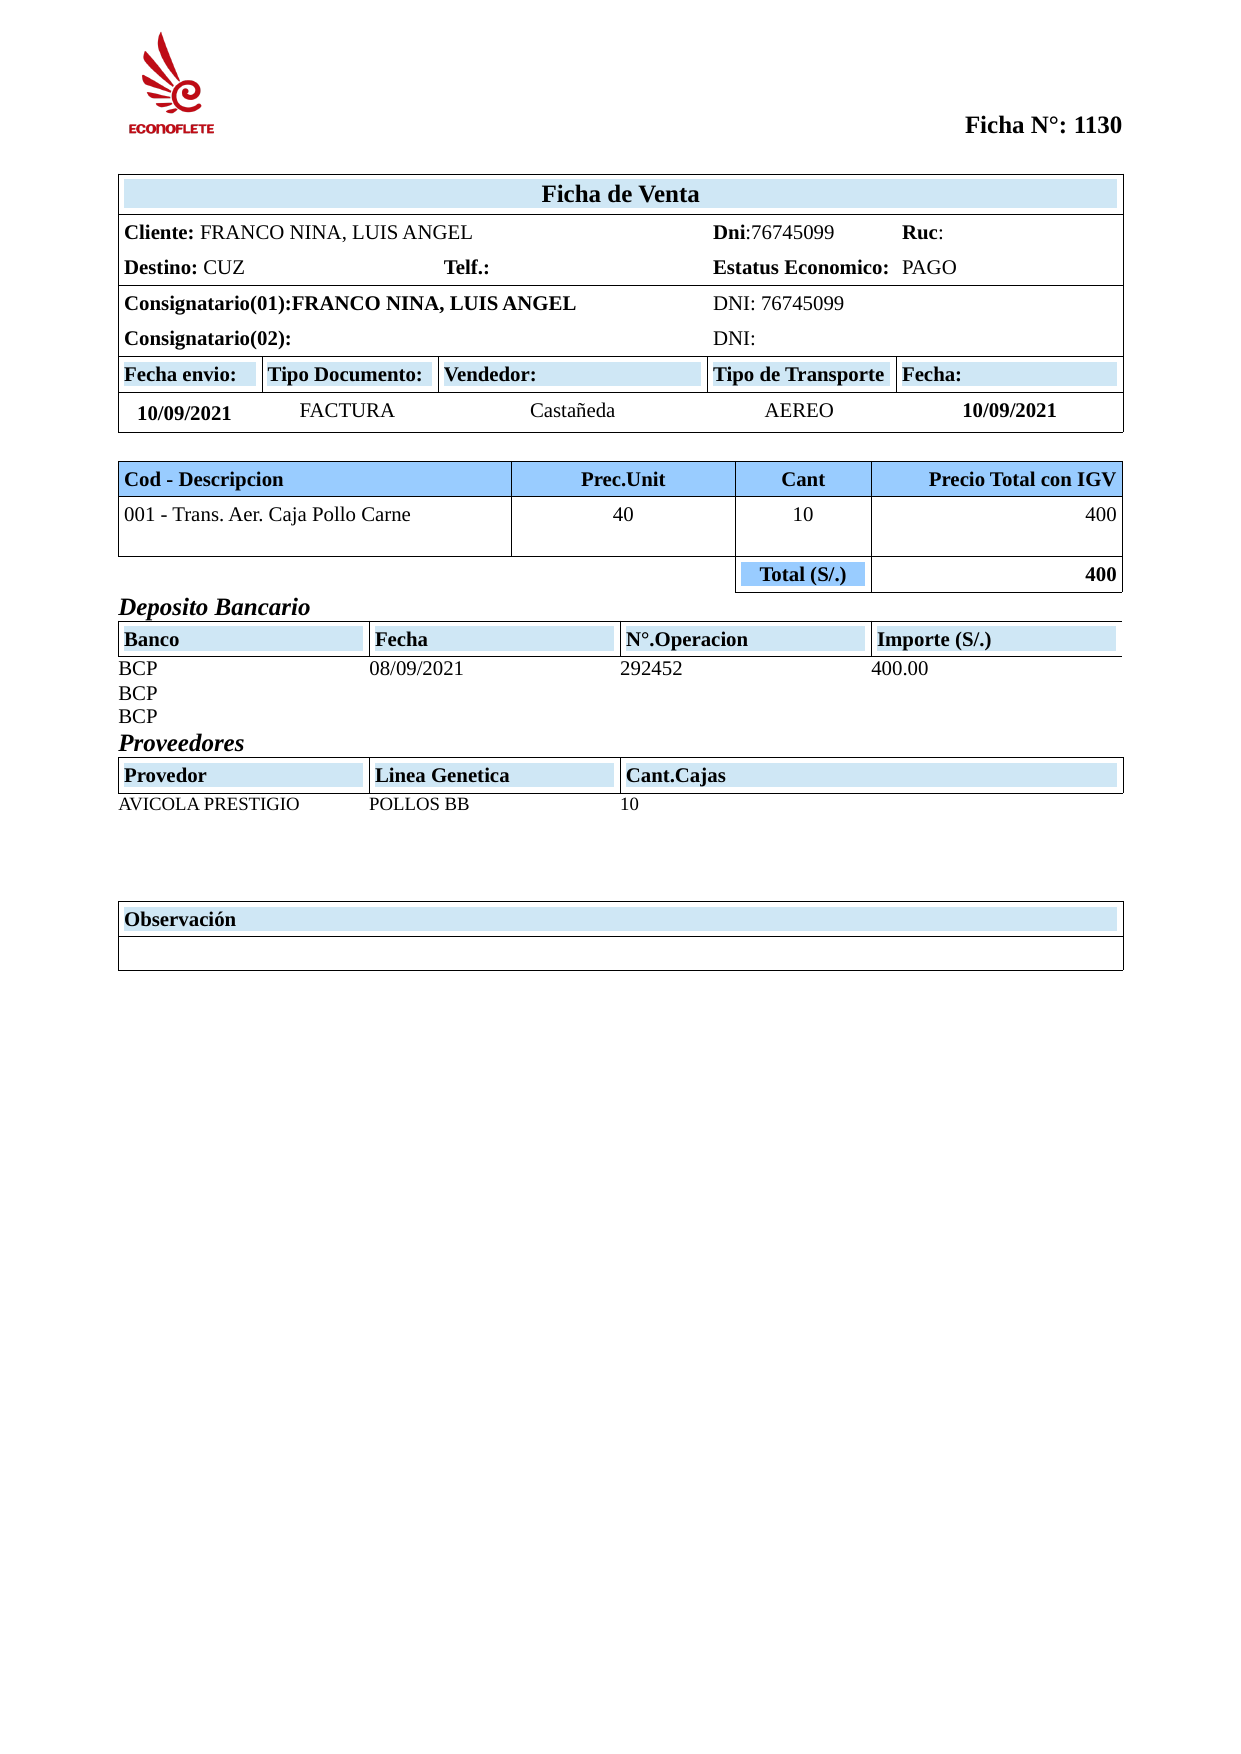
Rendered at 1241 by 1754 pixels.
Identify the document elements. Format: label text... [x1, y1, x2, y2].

table_cell Consignatario(02): [119, 321, 707, 356]
table_cell 10 [736, 497, 871, 556]
table_cell [118, 557, 511, 592]
table_header Cant [736, 462, 871, 496]
table_cell [620, 858, 1123, 879]
text Deposito Bancario [118, 592, 1122, 621]
table_cell 292452 [620, 657, 871, 680]
table_cell Consignatario(01):FRANCO NINA, LUIS ANGEL [119, 286, 707, 321]
table_cell [620, 680, 871, 704]
table_cell 40 [512, 497, 735, 556]
table_header Fecha [370, 622, 620, 656]
table_cell Total (S/.) [736, 557, 871, 592]
table_cell AEREO [707, 393, 896, 432]
table_cell Cliente: FRANCO NINA, LUIS ANGEL [119, 215, 707, 249]
table_cell [119, 937, 1123, 969]
table_cell [369, 815, 620, 836]
table_cell Telf.: [438, 249, 707, 285]
table_header Cod - Descripcion [119, 462, 511, 496]
table_cell Fecha envio: [119, 357, 262, 392]
table_cell [369, 680, 620, 704]
table_cell Destino: CUZ [119, 249, 438, 285]
table_cell Ruc: [896, 215, 1123, 249]
table_cell [511, 557, 735, 592]
table_cell Tipo de Transporte [708, 357, 896, 392]
table_cell PAGO [896, 249, 1123, 285]
table_cell [620, 815, 1123, 836]
table_header Ficha de Venta [119, 175, 1123, 214]
table_cell FACTURA [262, 393, 438, 432]
table_cell [871, 705, 1122, 728]
table_cell [369, 879, 620, 901]
table_cell DNI: [707, 321, 1123, 356]
table_cell POLLOS BB [369, 794, 620, 814]
table_header Cant.Cajas [621, 758, 1123, 793]
table_cell Fecha: [897, 357, 1123, 392]
table_cell 08/09/2021 [369, 657, 620, 680]
table_cell [620, 836, 1123, 858]
table_cell Tipo Documento: [263, 357, 438, 392]
table_cell [369, 705, 620, 728]
table_header Observación [119, 902, 1123, 936]
table_cell [118, 879, 369, 901]
table_cell BCP [118, 680, 369, 704]
table_cell BCP [118, 705, 369, 728]
table_cell 400 [872, 557, 1122, 592]
table_cell DNI: 76745099 [707, 286, 1123, 321]
table_cell [871, 680, 1122, 704]
table_header Importe (S/.) [872, 622, 1122, 656]
table_cell Vendedor: [439, 357, 707, 392]
table_header Banco [119, 622, 369, 656]
table_cell 10 [620, 794, 1123, 814]
table_cell [369, 836, 620, 858]
table_header Precio Total con IGV [872, 462, 1122, 496]
table_cell Estatus Economico: [707, 249, 896, 285]
table_cell 400.00 [871, 657, 1122, 680]
picture [118, 31, 225, 134]
table_cell 10/09/2021 [119, 393, 262, 432]
table_cell BCP [118, 657, 369, 680]
table_cell 400 [872, 497, 1122, 556]
table_cell [369, 858, 620, 879]
table_header Prec.Unit [512, 462, 735, 496]
table_header Linea Genetica [370, 758, 620, 793]
table_header N°.Operacion [621, 622, 871, 656]
table_cell Dni:76745099 [707, 215, 896, 249]
table_cell [620, 879, 1123, 901]
table_cell Castañeda [438, 393, 707, 432]
text Proveedores [118, 728, 1122, 757]
table_cell [118, 815, 369, 836]
table_cell [620, 705, 871, 728]
table_cell 10/09/2021 [896, 393, 1123, 432]
table_cell [118, 836, 369, 858]
table_header Provedor [119, 758, 369, 793]
table_cell 001 - Trans. Aer. Caja Pollo Carne [119, 497, 511, 556]
table_cell AVICOLA PRESTIGIO [118, 794, 369, 814]
table_cell [118, 858, 369, 879]
